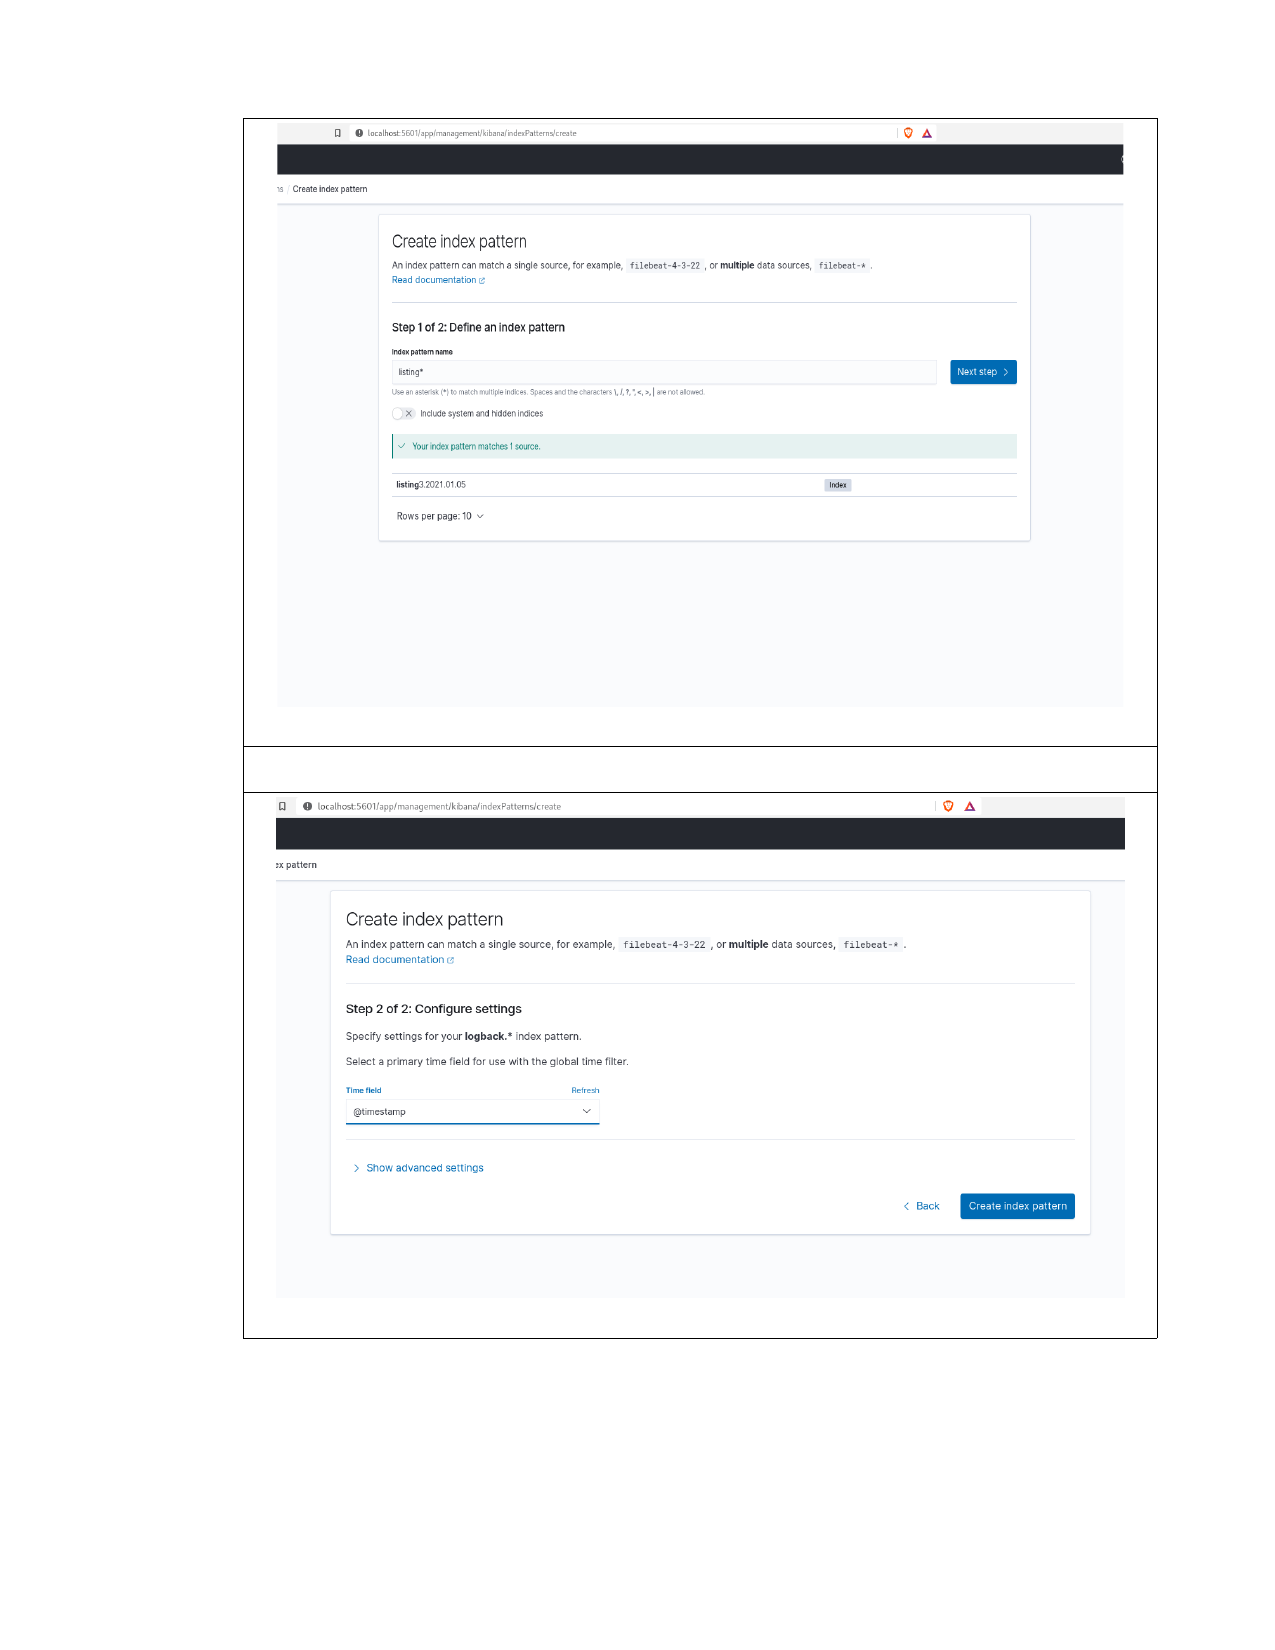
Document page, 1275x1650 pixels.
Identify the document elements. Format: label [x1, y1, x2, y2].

table_cell [244, 793, 1157, 1337]
picture [276, 797, 1125, 1298]
table_cell [244, 119, 1157, 746]
table_cell [244, 747, 1157, 792]
picture [277, 123, 1124, 707]
